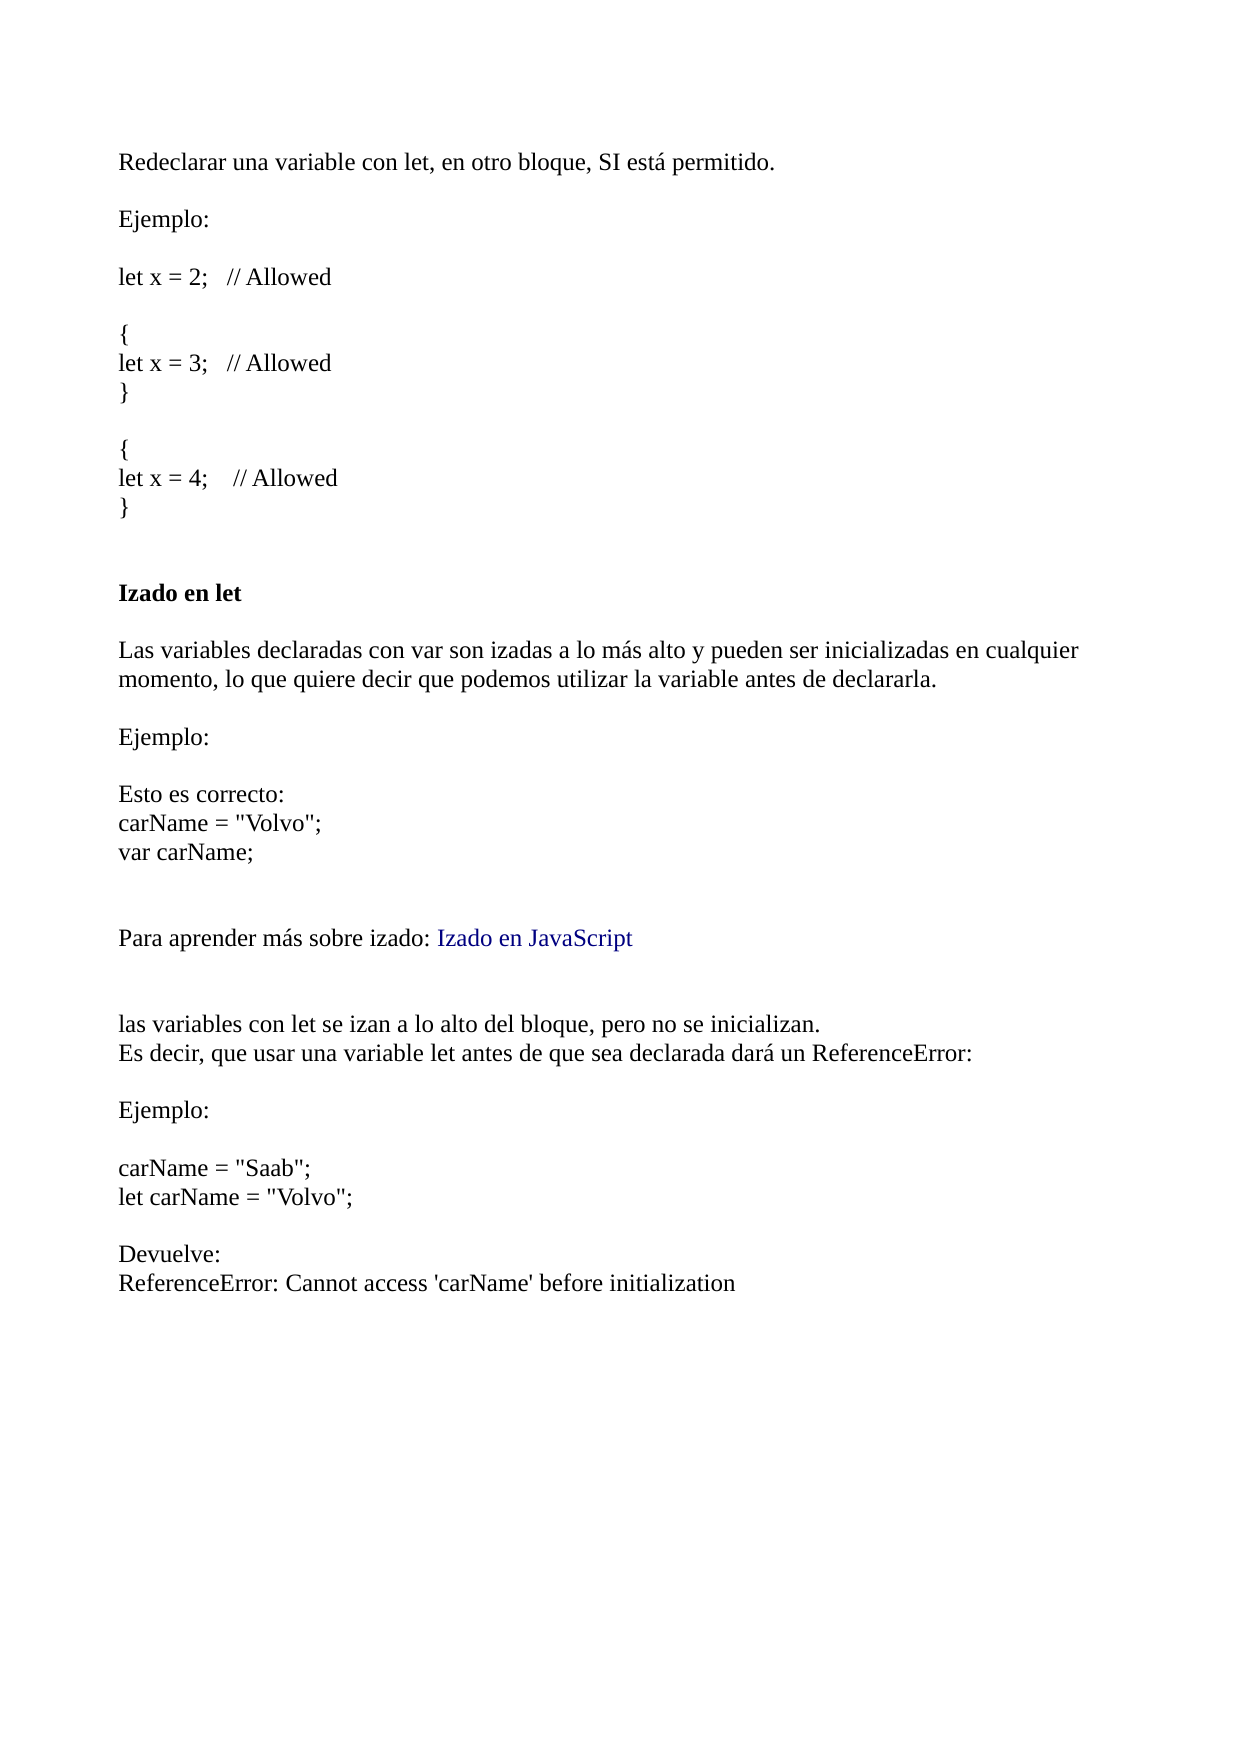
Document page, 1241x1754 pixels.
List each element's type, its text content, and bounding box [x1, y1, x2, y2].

text Redeclarar una variable con let, en otro bloque, SI está permitido. [118, 147, 1122, 176]
text Para aprender más sobre izado: Izado en JavaScript [118, 923, 1122, 952]
text Izado en let [118, 578, 1122, 607]
text Las variables declaradas con var son izadas a lo más alto y pueden ser inicializadas en cualquier momento, lo que quiere decir que podemos utilizar la variable antes de declararla. Ejemplo: [118, 636, 1122, 751]
text carName = "Saab"; let carName = "Volvo"; [118, 1153, 1122, 1211]
text Devuelve: ReferenceError: Cannot access 'carName' before initialization [118, 1239, 1122, 1297]
text carName = "Volvo"; var carName; [118, 808, 1122, 866]
text Esto es correcto: [118, 779, 1122, 808]
text las variables con let se izan a lo alto del bloque, pero no se inicializan. Es decir, que usar una variable let antes de que sea declarada dará un ReferenceError: [118, 1009, 1122, 1067]
text Ejemplo: [118, 1096, 1122, 1124]
text Ejemplo: [118, 204, 1122, 233]
text let x = 2; // Allowed { let x = 3; // Allowed } { let x = 4; // Allowed } [118, 262, 1122, 521]
